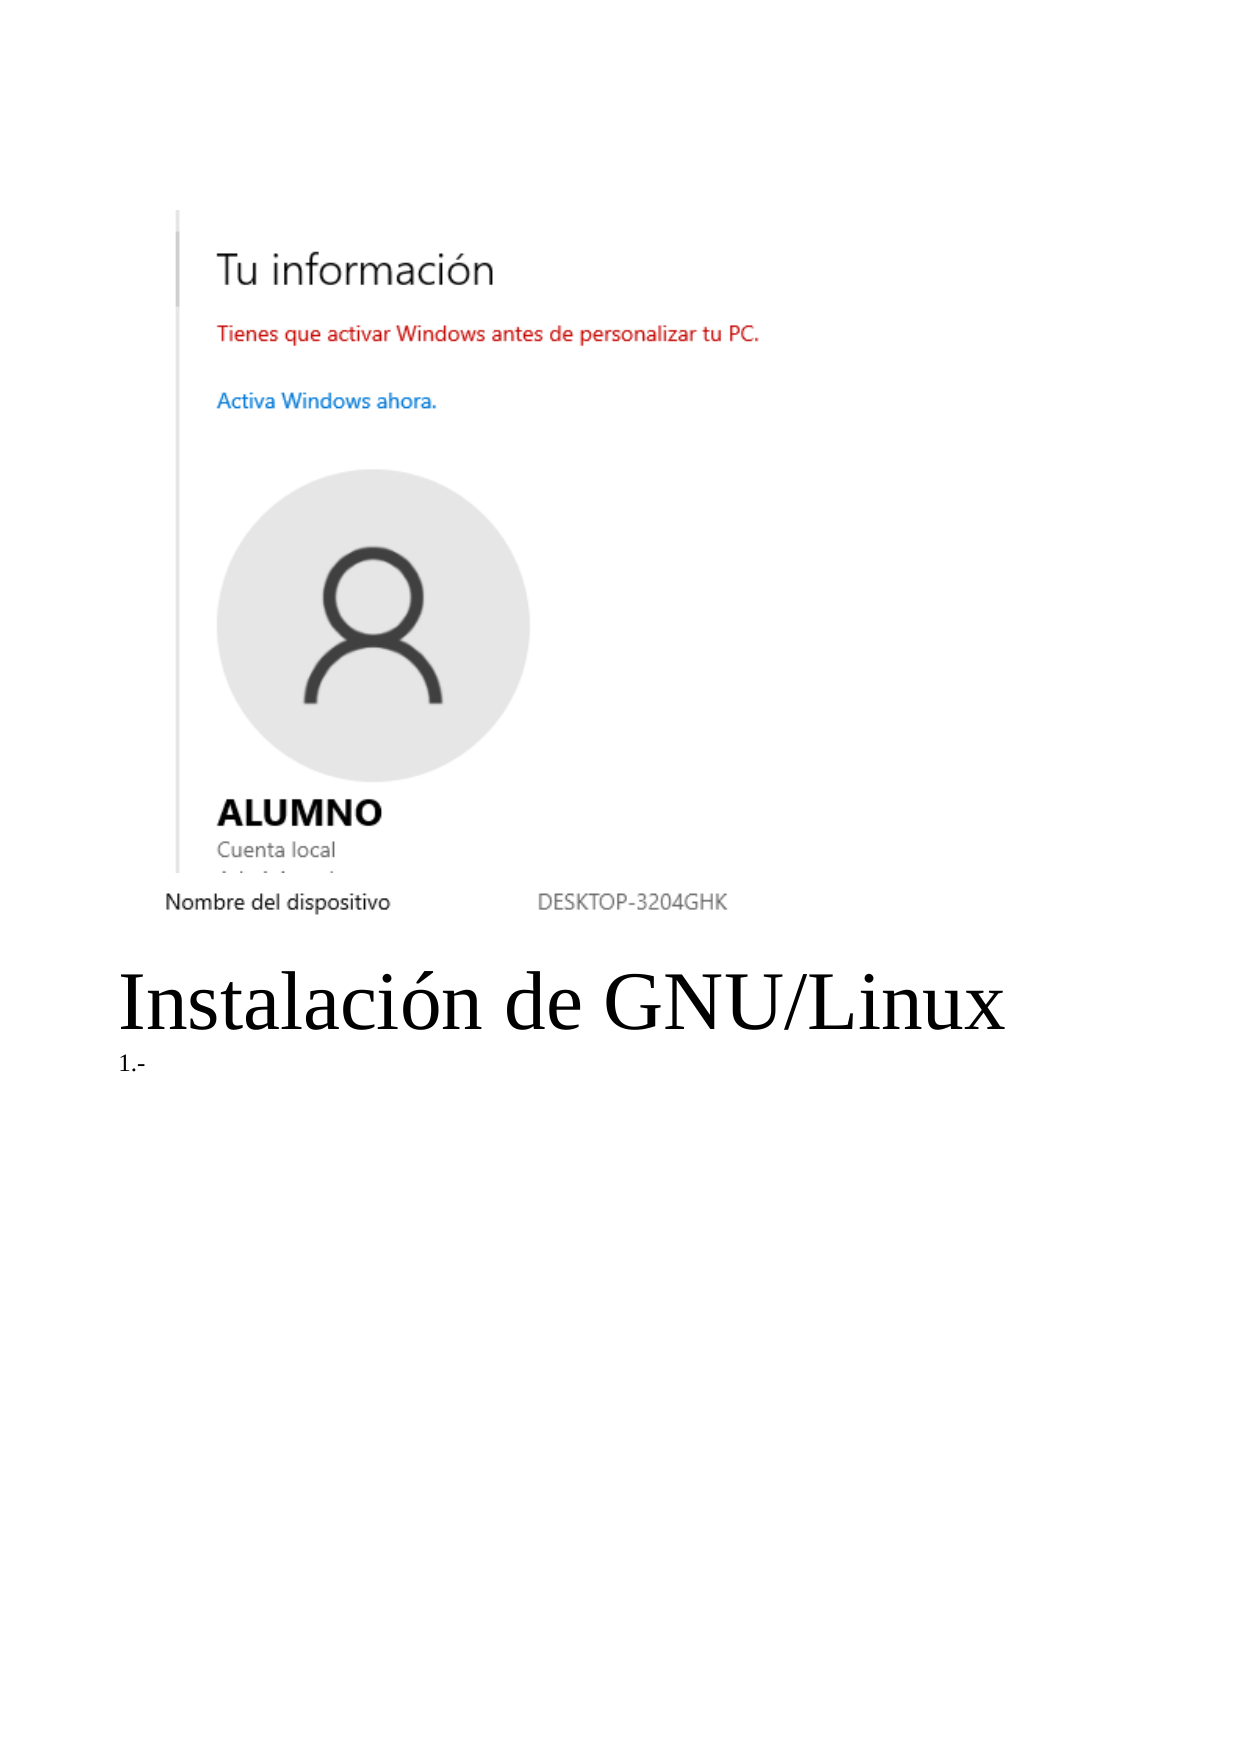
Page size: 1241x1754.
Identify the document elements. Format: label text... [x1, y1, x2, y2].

picture [137, 881, 785, 926]
text 1.- [118, 1048, 1122, 1076]
text Instalación de GNU/Linux [118, 952, 1122, 1048]
picture [175, 210, 779, 873]
